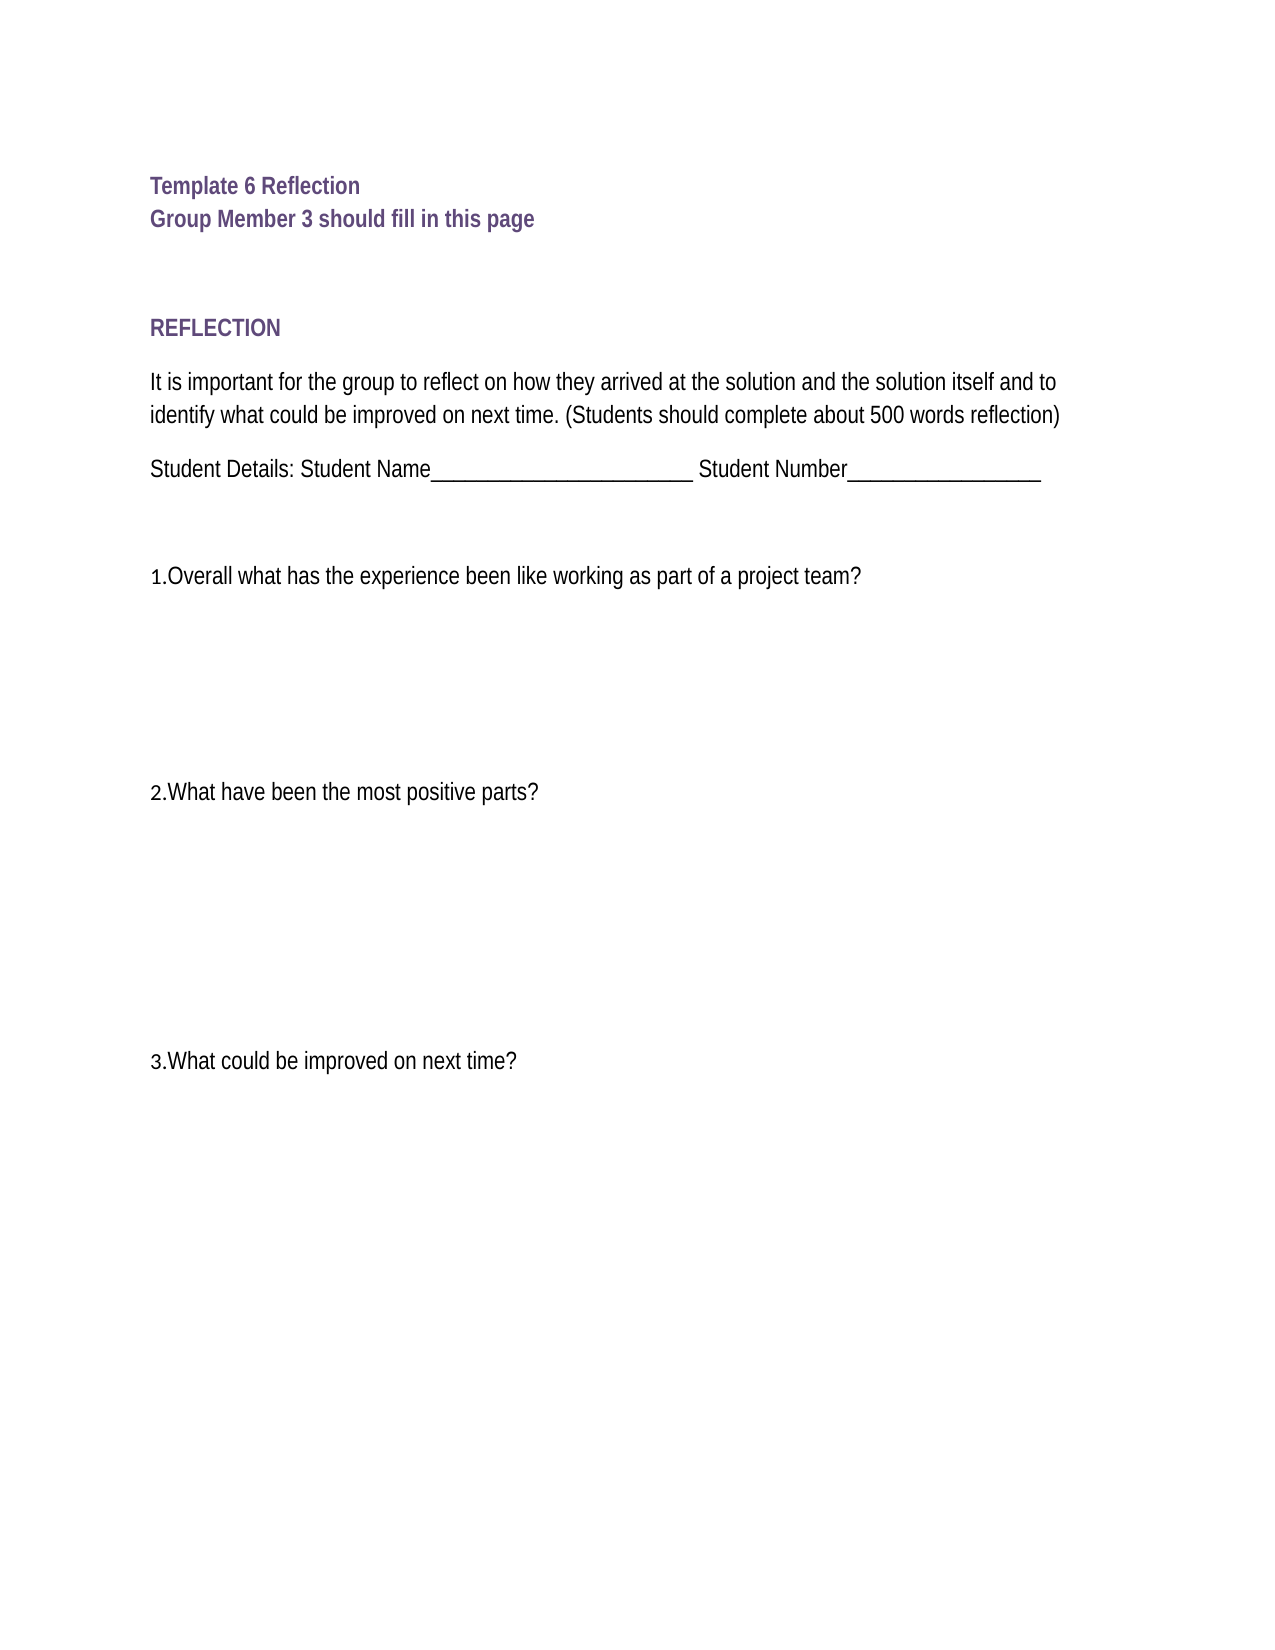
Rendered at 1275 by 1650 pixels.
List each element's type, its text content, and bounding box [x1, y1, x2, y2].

list Overall what has the experience been like working as part of a project team? [150, 561, 1125, 590]
list What could be improved on next time? [150, 1046, 1125, 1075]
text Student Details: Student Name_______________________ Student Number_________________ [150, 454, 1125, 482]
text It is important for the group to reflect on how they arrived at the solution and the solution itself and to identify what could be improved on next time. (Students should complete about 500 words reflection) [150, 367, 1125, 429]
text REFLECTION [150, 313, 1125, 342]
subtitle Template 6 Reflection [150, 171, 1125, 199]
list What have been the most positive parts? [150, 777, 1125, 806]
text Group Member 3 should fill in this page [150, 204, 1125, 232]
